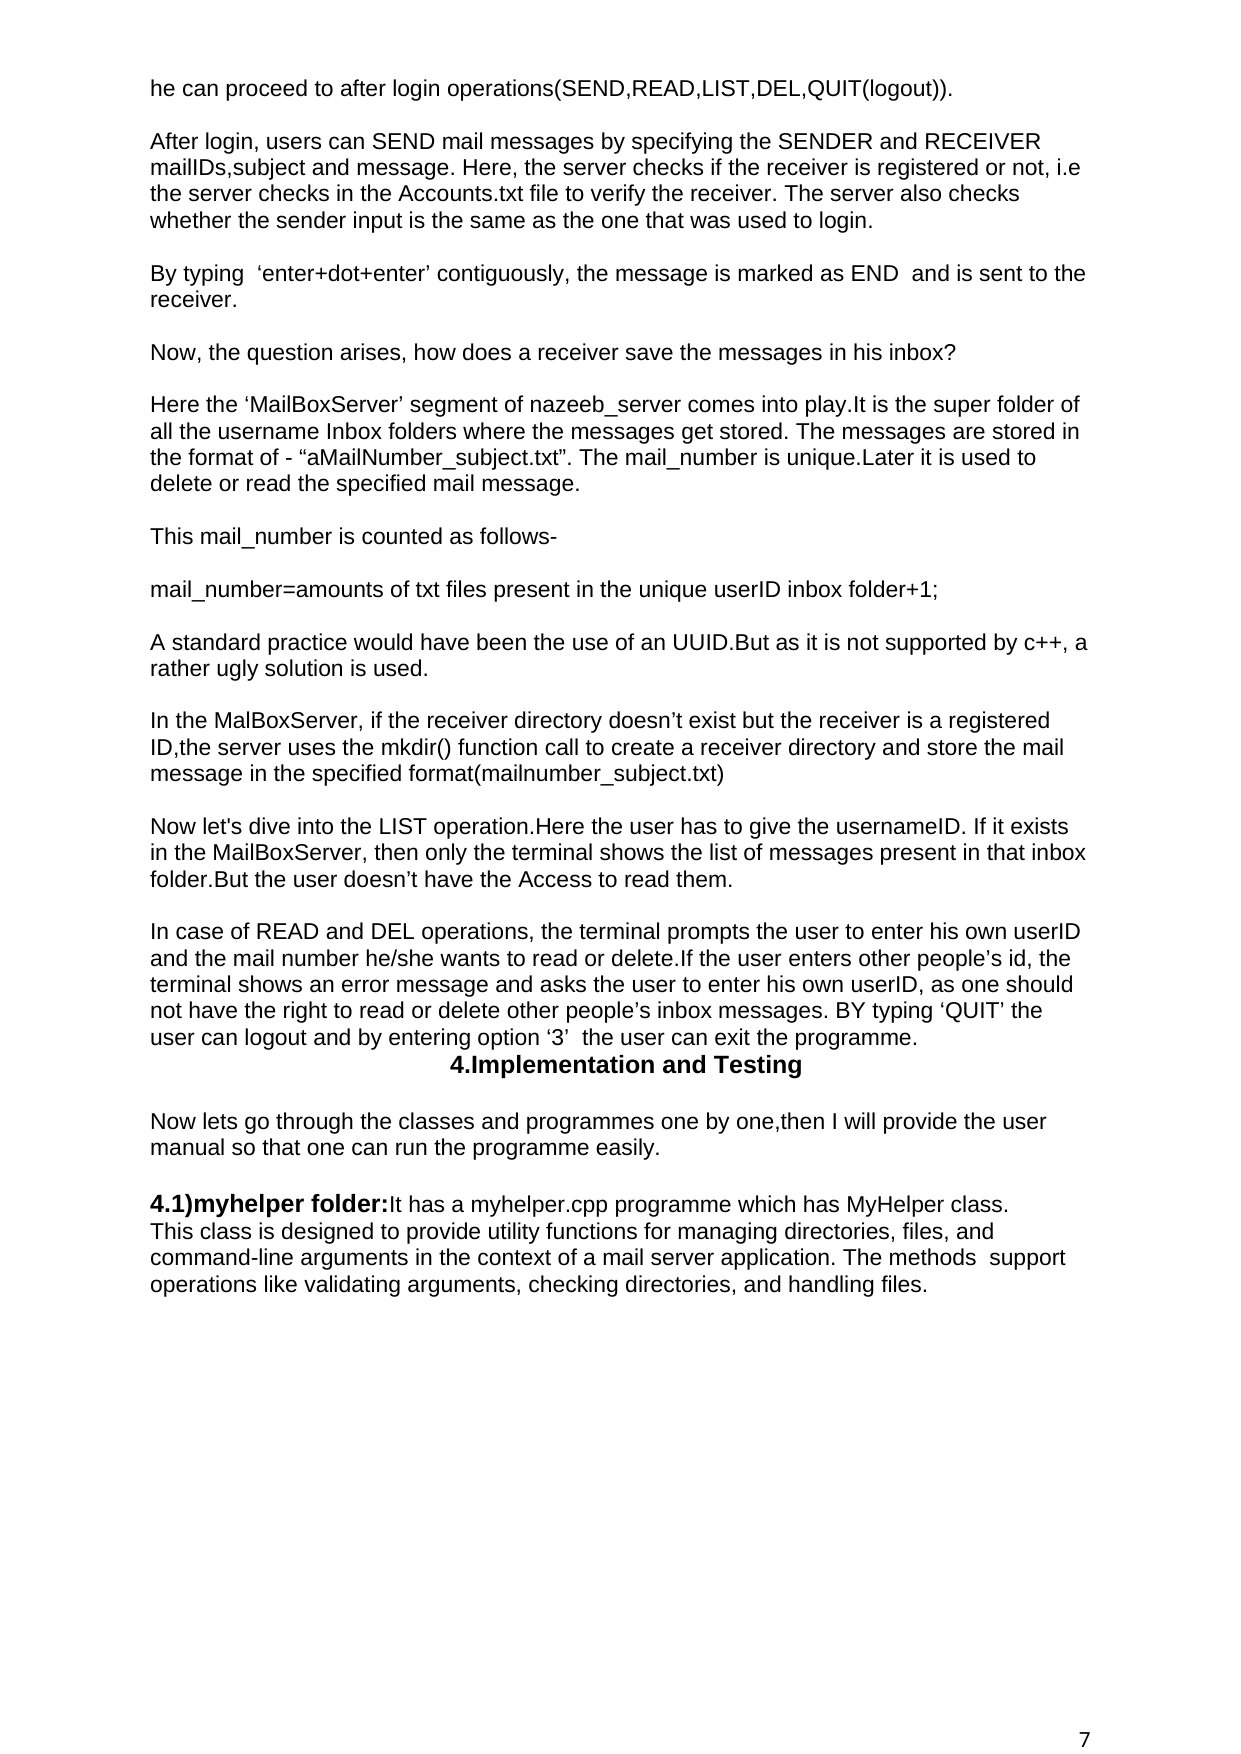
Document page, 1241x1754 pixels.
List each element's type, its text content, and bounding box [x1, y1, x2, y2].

text This class is designed to provide utility functions for managing directories, files, and command-line arguments in the context of a mail server application. The methods support operations like validating arguments, checking directories, and handling files. [150, 1218, 1090, 1297]
text 4.1)myhelper folder:It has a myhelper.cpp programme which has MyHelper class. [150, 1189, 1090, 1218]
text A standard practice would have been the use of an UUID.But as it is not supported by c++, a rather ugly solution is used. [150, 628, 1090, 681]
text In the MalBoxServer, if the receiver directory doesn’t exist but the receiver is a registered ID,the server uses the mkdir() function call to create a receiver directory and store the mail message in the specified format(mailnumber_subject.txt) [150, 707, 1090, 787]
text 4.Implementation and Testing [150, 1050, 1090, 1079]
text By typing ‘enter+dot+enter’ contiguously, the message is marked as END and is sent to the receiver. [150, 259, 1090, 312]
text he can proceed to after login operations(SEND,READ,LIST,DEL,QUIT(logout)). [150, 75, 1090, 101]
text mail_number=amounts of txt files present in the unique userID inbox folder+1; [150, 576, 1090, 602]
text After login, users can SEND mail messages by specifying the SENDER and RECEIVER mailIDs,subject and message. Here, the server checks if the receiver is registered or not, i.e the server checks in the Accounts.txt file to verify the receiver. The server also checks whether the sender input is the same as the one that was used to login. [150, 128, 1090, 233]
text Now lets go through the classes and programmes one by one,then I will provide the user manual so that one can run the programme easily. [150, 1108, 1090, 1160]
text In case of READ and DEL operations, the terminal prompts the user to enter his own userID and the mail number he/she wants to read or delete.If the user enters other people’s id, the terminal shows an error message and asks the user to enter his own userID, as one should not have the right to read or delete other people’s inbox messages. BY typing ‘QUIT’ the user can logout and by entering option ‘3’ the user can exit the programme. [150, 918, 1090, 1050]
text This mail_number is counted as follows- [150, 523, 1090, 549]
text Now, the question arises, how does a receiver save the messages in his inbox? [150, 338, 1090, 365]
text Here the ‘MailBoxServer’ segment of nazeeb_server comes into play.It is the super folder of all the username Inbox folders where the messages get stored. The messages are stored in the format of - “aMailNumber_subject.txt”. The mail_number is unique.Later it is used to delete or read the specified mail message. [150, 391, 1090, 497]
text Now let's dive into the LIST operation.Here the user has to give the usernameID. If it exists in the MailBoxServer, then only the terminal shows the list of messages present in that inbox folder.But the user doesn’t have the Access to read them. [150, 813, 1090, 892]
